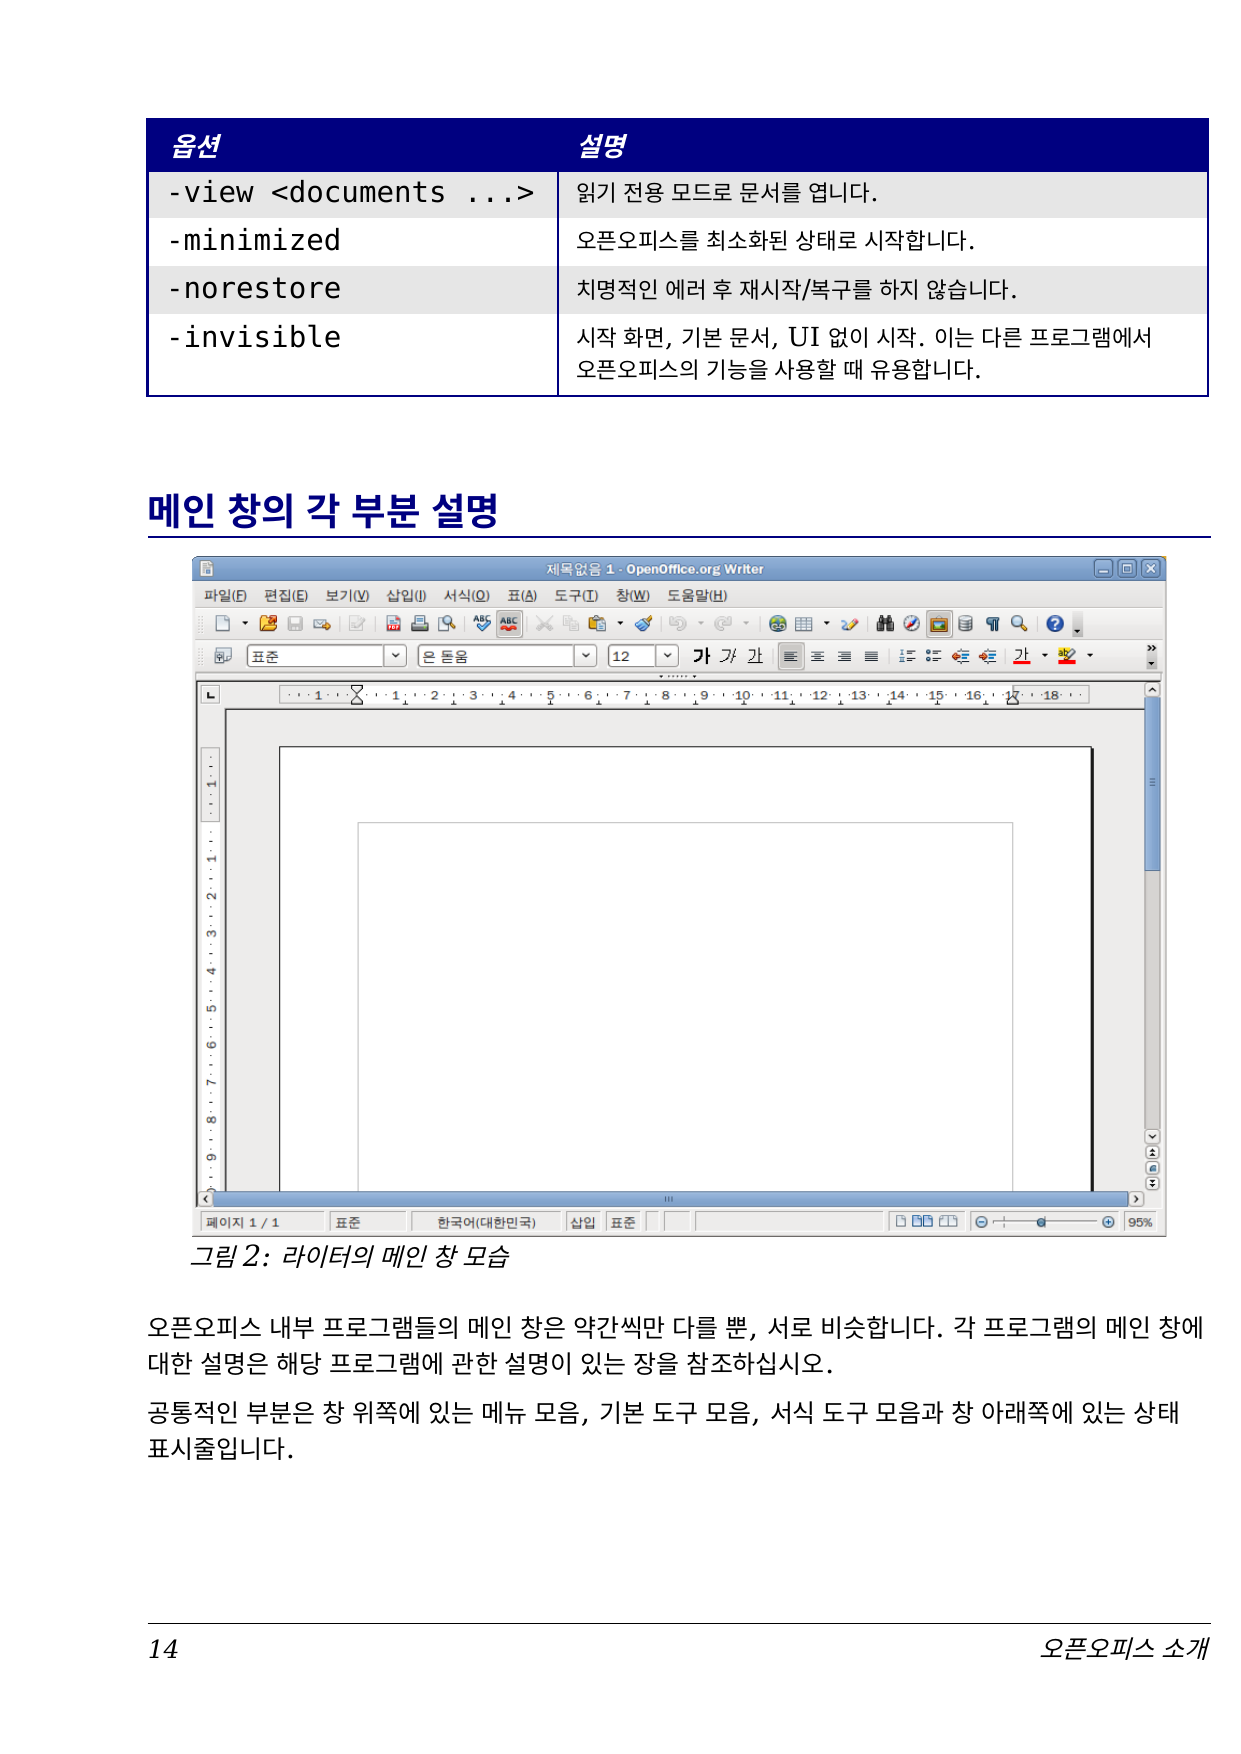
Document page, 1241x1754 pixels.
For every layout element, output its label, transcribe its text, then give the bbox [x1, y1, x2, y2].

table_header 옵션 [149, 120, 557, 170]
table_cell -view <documents ...> [149, 172, 557, 218]
table_header 설명 [559, 120, 1207, 170]
table_cell -invisible [149, 314, 557, 395]
table_cell 오픈오피스를 최소화된 상태로 시작합니다. [559, 218, 1207, 266]
picture [192, 556, 1167, 1237]
text 공통적인 부분은 창 위쪽에 있는 메뉴 모음, 기본 도구 모음, 서식 도구 모음과 창 아래쪽에 있는 상태 표시줄입니다. [148, 1393, 1211, 1466]
table_cell -minimized [149, 218, 557, 266]
table_cell 치명적인 에러 후 재시작/복구를 하지 않습니다. [559, 266, 1207, 314]
text 오픈오피스 내부 프로그램들의 메인 창은 약간씩만 다를 뿐, 서로 비슷합니다. 각 프로그램의 메인 창에 대한 설명은 해당 프로그램에 관한 설명이 있는 장을 참조하십시오. [148, 557, 1211, 1381]
table_cell 시작 화면, 기본 문서, UI 없이 시작. 이는 다른 프로그램에서 오픈오피스의 기능을 사용할 때 유용합니다. [559, 314, 1207, 395]
table_cell -norestore [149, 266, 557, 314]
table_cell 읽기 전용 모드로 문서를 엽니다. [559, 172, 1207, 218]
text 그림 2: 라이터의 메인 창 모습 [189, 557, 1169, 1273]
subtitle 메인 창의 각 부분 설명 [148, 482, 1211, 536]
